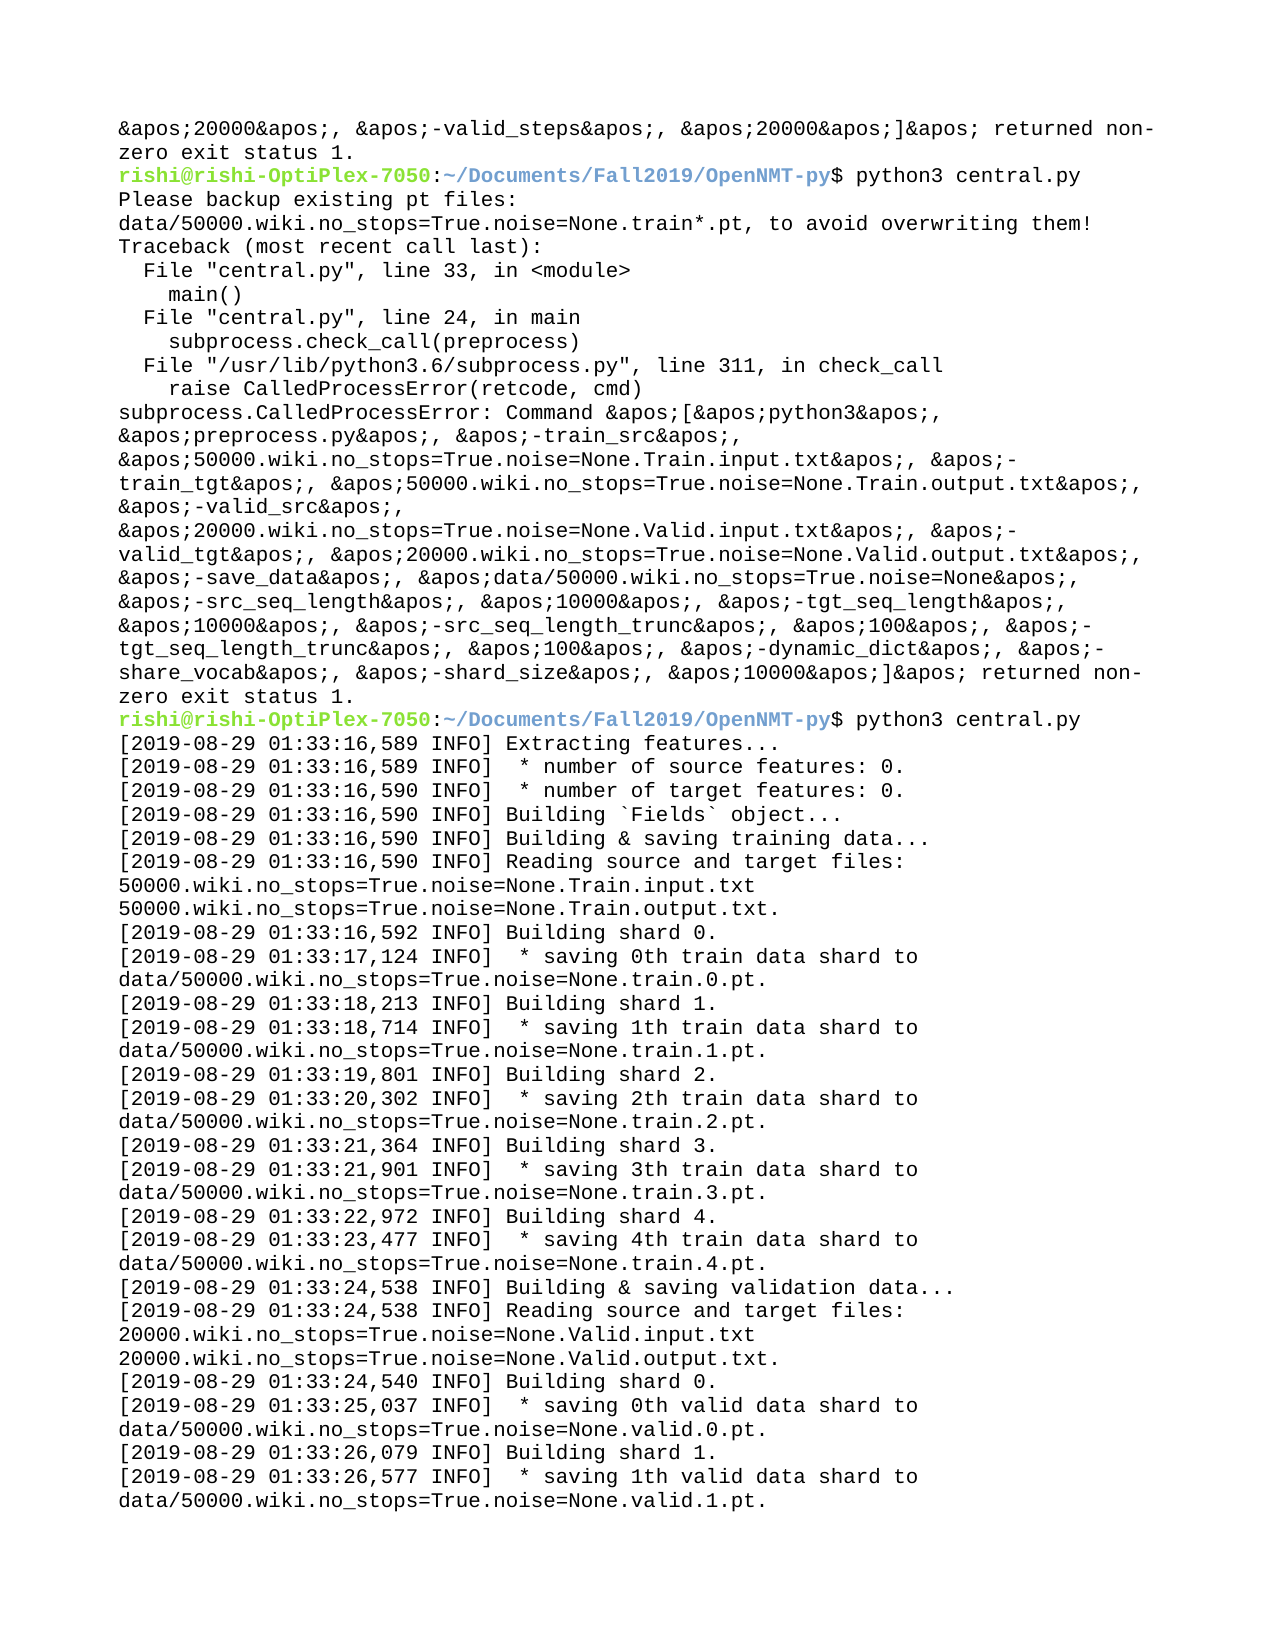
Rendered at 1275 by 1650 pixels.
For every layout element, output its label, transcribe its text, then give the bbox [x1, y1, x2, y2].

text [2019-08-29 01:33:18,213 INFO] Building shard 1. [118, 993, 1157, 1017]
text [2019-08-29 01:33:26,577 INFO] * saving 1th valid data shard to data/50000.wiki.no_stops=True.noise=None.valid.1.pt. [118, 1466, 1157, 1513]
text File "central.py", line 24, in main [118, 307, 1157, 331]
text [2019-08-29 01:33:24,538 INFO] Reading source and target files: 20000.wiki.no_stops=True.noise=None.Valid.input.txt 20000.wiki.no_stops=True.noise=None.Valid.output.txt. [118, 1300, 1157, 1371]
text [2019-08-29 01:33:24,538 INFO] Building & saving validation data... [118, 1277, 1157, 1300]
text [2019-08-29 01:33:22,972 INFO] Building shard 4. [118, 1206, 1157, 1229]
text [2019-08-29 01:33:16,592 INFO] Building shard 0. [118, 922, 1157, 946]
text [2019-08-29 01:33:25,037 INFO] * saving 0th valid data shard to data/50000.wiki.no_stops=True.noise=None.valid.0.pt. [118, 1395, 1157, 1442]
text [2019-08-29 01:33:23,477 INFO] * saving 4th train data shard to data/50000.wiki.no_stops=True.noise=None.train.4.pt. [118, 1229, 1157, 1277]
text main() [118, 284, 1157, 307]
text [2019-08-29 01:33:16,589 INFO] Extracting features... [118, 733, 1157, 757]
text [2019-08-29 01:33:16,590 INFO] Building `Fields` object... [118, 804, 1157, 827]
text subprocess.check_call(preprocess) [118, 331, 1157, 354]
text [2019-08-29 01:33:19,801 INFO] Building shard 2. [118, 1064, 1157, 1088]
text [2019-08-29 01:33:16,590 INFO] Reading source and target files: 50000.wiki.no_stops=True.noise=None.Train.input.txt 50000.wiki.no_stops=True.noise=None.Train.output.txt. [118, 851, 1157, 922]
text Traceback (most recent call last): [118, 236, 1157, 260]
text rishi@rishi-OptiPlex-7050:~/Documents/Fall2019/OpenNMT-py$ python3 central.py [118, 709, 1157, 733]
text Please backup existing pt files: data/50000.wiki.no_stops=True.noise=None.train*.pt, to avoid overwriting them! [118, 189, 1157, 236]
text [2019-08-29 01:33:18,714 INFO] * saving 1th train data shard to data/50000.wiki.no_stops=True.noise=None.train.1.pt. [118, 1017, 1157, 1064]
text [2019-08-29 01:33:24,540 INFO] Building shard 0. [118, 1371, 1157, 1395]
text File "/usr/lib/python3.6/subprocess.py", line 311, in check_call [118, 354, 1157, 378]
text &apos;20000&apos;, &apos;-valid_steps&apos;, &apos;20000&apos;]&apos; returned non-zero exit status 1. [118, 118, 1157, 165]
text [2019-08-29 01:33:16,589 INFO] * number of source features: 0. [118, 757, 1157, 780]
text [2019-08-29 01:33:20,302 INFO] * saving 2th train data shard to data/50000.wiki.no_stops=True.noise=None.train.2.pt. [118, 1088, 1157, 1135]
text [2019-08-29 01:33:21,901 INFO] * saving 3th train data shard to data/50000.wiki.no_stops=True.noise=None.train.3.pt. [118, 1158, 1157, 1206]
text rishi@rishi-OptiPlex-7050:~/Documents/Fall2019/OpenNMT-py$ python3 central.py [118, 165, 1157, 189]
text [2019-08-29 01:33:17,124 INFO] * saving 0th train data shard to data/50000.wiki.no_stops=True.noise=None.train.0.pt. [118, 946, 1157, 993]
text [2019-08-29 01:33:26,079 INFO] Building shard 1. [118, 1442, 1157, 1466]
text [2019-08-29 01:33:16,590 INFO] Building & saving training data... [118, 827, 1157, 851]
text raise CalledProcessError(retcode, cmd) [118, 378, 1157, 402]
text File "central.py", line 33, in <module> [118, 260, 1157, 284]
text subprocess.CalledProcessError: Command &apos;[&apos;python3&apos;, &apos;preprocess.py&apos;, &apos;-train_src&apos;, &apos;50000.wiki.no_stops=True.noise=None.Train.input.txt&apos;, &apos;-train_tgt&apos;, &apos;50000.wiki.no_stops=True.noise=None.Train.output.txt&apos;, &apos;-valid_src&apos;, &apos;20000.wiki.no_stops=True.noise=None.Valid.input.txt&apos;, &apos;-valid_tgt&apos;, &apos;20000.wiki.no_stops=True.noise=None.Valid.output.txt&apos;, &apos;-save_data&apos;, &apos;data/50000.wiki.no_stops=True.noise=None&apos;, &apos;-src_seq_length&apos;, &apos;10000&apos;, &apos;-tgt_seq_length&apos;, &apos;10000&apos;, &apos;-src_seq_length_trunc&apos;, &apos;100&apos;, &apos;-tgt_seq_length_trunc&apos;, &apos;100&apos;, &apos;-dynamic_dict&apos;, &apos;-share_vocab&apos;, &apos;-shard_size&apos;, &apos;10000&apos;]&apos; returned non-zero exit status 1. [118, 402, 1157, 709]
text [2019-08-29 01:33:16,590 INFO] * number of target features: 0. [118, 780, 1157, 804]
text [2019-08-29 01:33:21,364 INFO] Building shard 3. [118, 1135, 1157, 1158]
